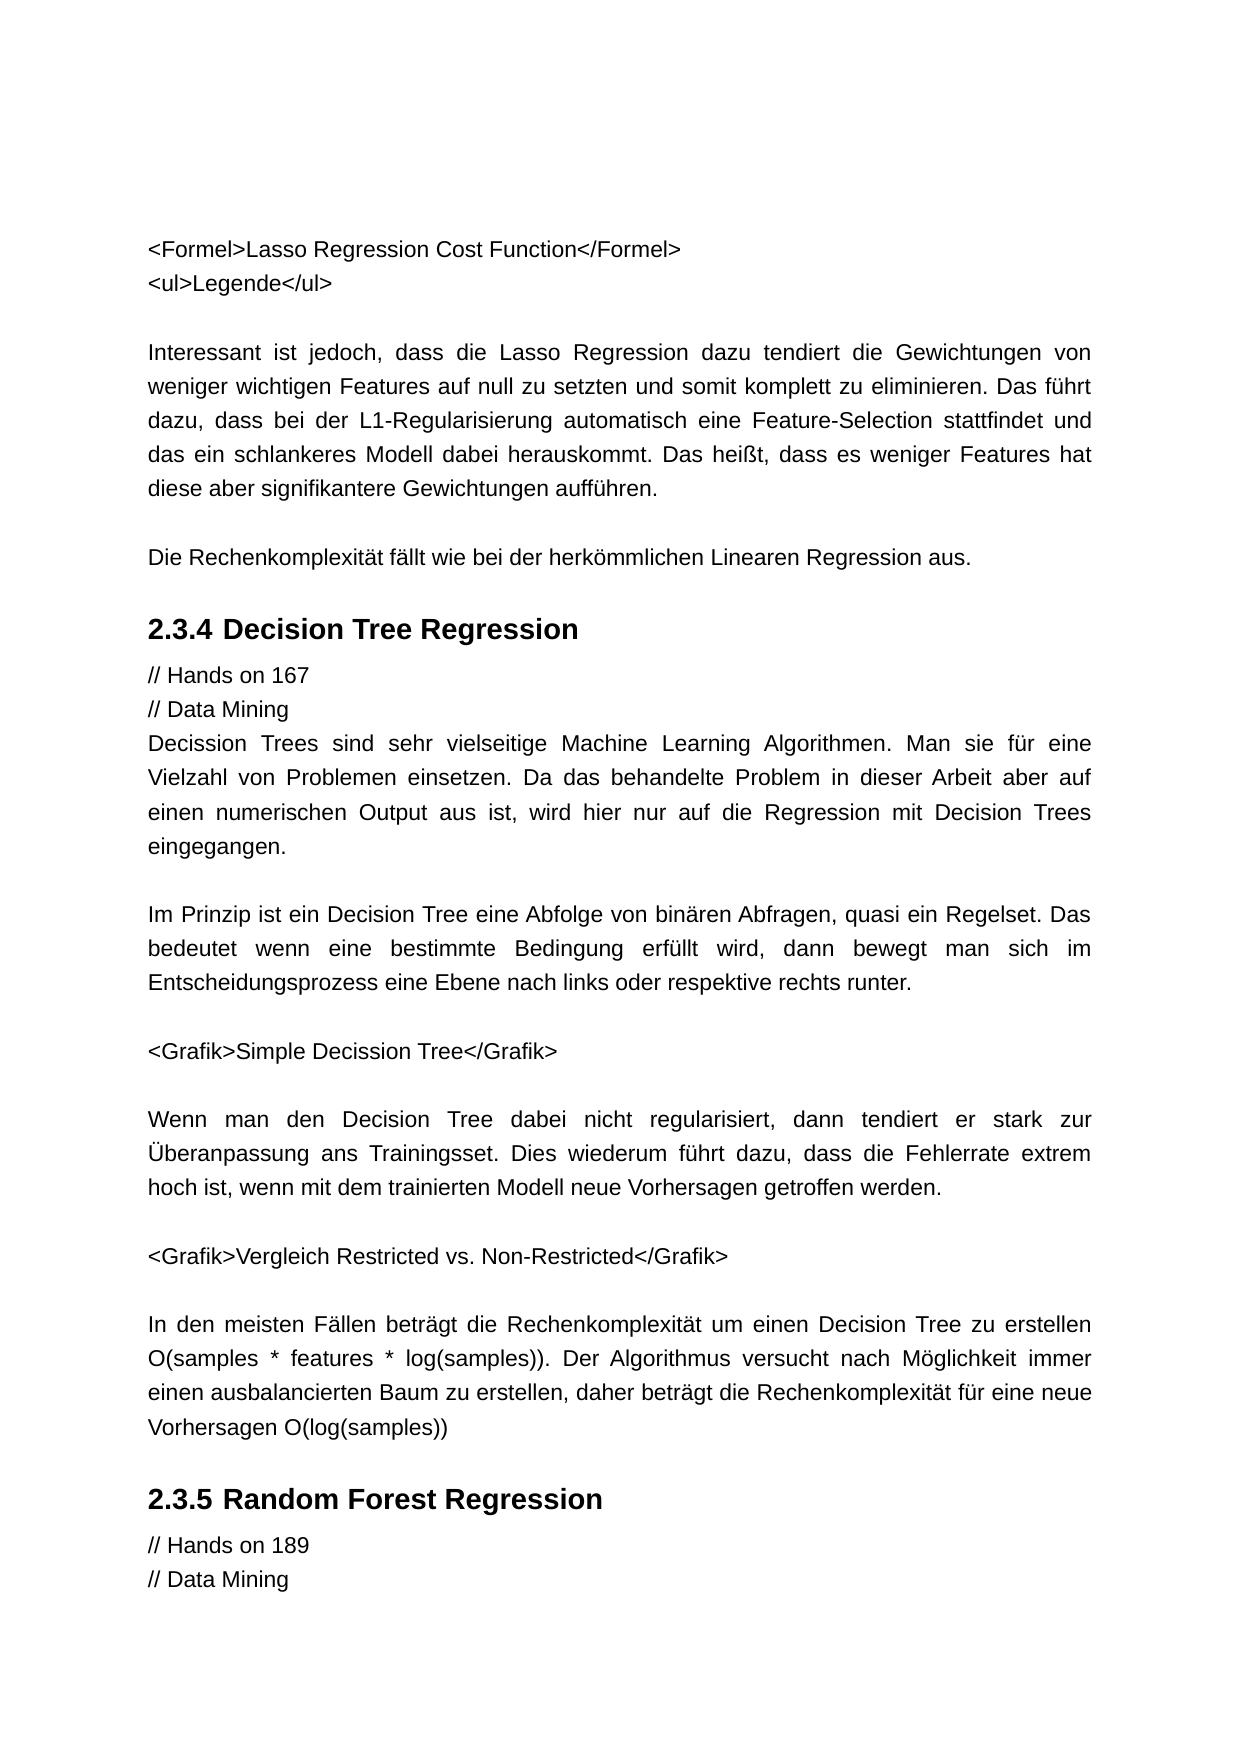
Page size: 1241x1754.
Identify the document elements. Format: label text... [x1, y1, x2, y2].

text // Hands on 167 [148, 662, 1092, 688]
text Die Rechenkomplexität fällt wie bei der herkömmlichen Linearen Regression aus. [148, 544, 1092, 570]
text Interessant ist jedoch, dass die Lasso Regression dazu tendiert die Gewichtungen von weniger wichtigen Features auf null zu setzten und somit komplett zu eliminieren. Das führt dazu, dass bei der L1-Regularisierung automatisch eine Feature-Selection stattfindet und das ein schlankeres Modell dabei herauskommt. Das heißt, dass es weniger Features hat diese aber signifikantere Gewichtungen aufführen. [148, 339, 1092, 502]
subtitle Decision Tree Regression [148, 612, 1092, 646]
text // Data Mining [148, 696, 1092, 722]
subtitle Random Forest Regression [148, 1482, 1092, 1515]
text Im Prinzip ist ein Decision Tree eine Abfolge von binären Abfragen, quasi ein Regelset. Das bedeutet wenn eine bestimmte Bedingung erfüllt wird, dann bewegt man sich im Entscheidungsprozess eine Ebene nach links oder respektive rechts runter. [148, 901, 1092, 996]
text Wenn man den Decision Tree dabei nicht regularisiert, dann tendiert er stark zur Überanpassung ans Trainingsset. Dies wiederum führt dazu, dass die Fehlerrate extrem hoch ist, wenn mit dem trainierten Modell neue Vorhersagen getroffen werden. [148, 1106, 1092, 1201]
text <ul>Legende</ul> [148, 270, 1092, 297]
text // Data Mining [148, 1566, 1092, 1592]
text // Hands on 189 [148, 1532, 1092, 1558]
text <Grafik>Simple Decission Tree</Grafik> [148, 1038, 1092, 1064]
text In den meisten Fällen beträgt die Rechenkomplexität um einen Decision Tree zu erstellen O(samples * features * log(samples)). Der Algorithmus versucht nach Möglichkeit immer einen ausbalancierten Baum zu erstellen, daher beträgt die Rechenkomplexität für eine neue Vorhersagen O(log(samples)) [148, 1311, 1092, 1440]
text <Formel>Lasso Regression Cost Function</Formel> [148, 236, 1092, 263]
text Decission Trees sind sehr vielseitige Machine Learning Algorithmen. Man sie für eine Vielzahl von Problemen einsetzen. Da das behandelte Problem in dieser Arbeit aber auf einen numerischen Output aus ist, wird hier nur auf die Regression mit Decision Trees eingegangen. [148, 730, 1092, 859]
text <Grafik>Vergleich Restricted vs. Non-Restricted</Grafik> [148, 1243, 1092, 1269]
